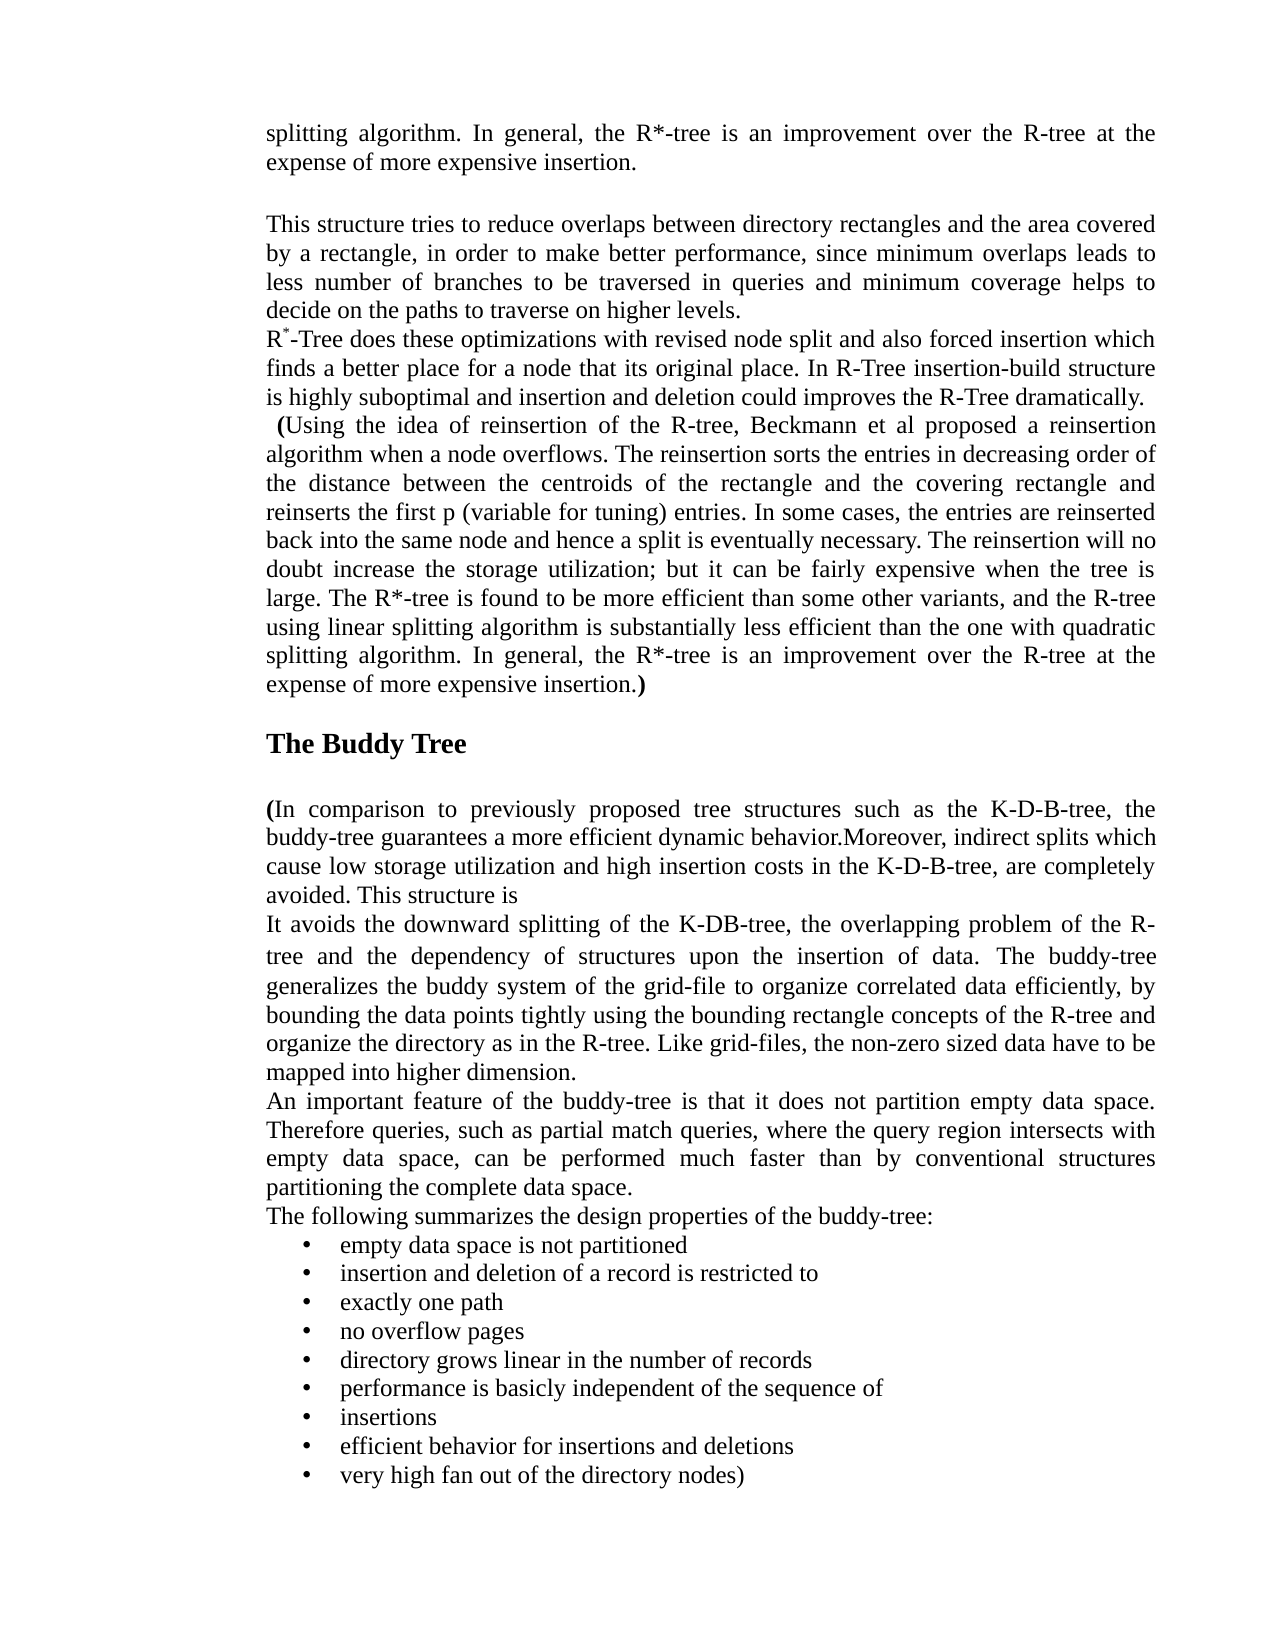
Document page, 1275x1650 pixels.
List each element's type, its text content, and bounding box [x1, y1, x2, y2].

text The following summarizes the design properties of the buddy-tree: [266, 1201, 1157, 1230]
list no overflow pages [302, 1316, 1157, 1345]
list insertion and deletion of a record is restricted to [302, 1258, 1157, 1287]
list performance is basicly independent of the sequence of [302, 1373, 1157, 1402]
text (In comparison to previously proposed tree structures such as the K-D-B-tree, the buddy-tree guarantees a more efficient dynamic behavior.Moreover, indirect splits which cause low storage utilization and high insertion costs in the K-D-B-tree, are completely avoided. This structure is [266, 794, 1157, 909]
text splitting algorithm. In general, the R*-tree is an improvement over the R-tree at the expense of more expensive insertion. [266, 118, 1157, 176]
list exactly one path [302, 1287, 1157, 1316]
list empty data space is not partitioned [302, 1230, 1157, 1258]
list very high fan out of the directory nodes) [302, 1460, 1157, 1488]
text (Using the idea of reinsertion of the R-tree, Beckmann et al proposed a reinsertion algorithm when a node overflows. The reinsertion sorts the entries in decreasing order of the distance between the centroids of the rectangle and the covering rectangle and reinserts the first p (variable for tuning) entries. In some cases, the entries are reinserted back into the same node and hence a split is eventually necessary. The reinsertion will no doubt increase the storage utilization; but it can be fairly expensive when the tree is large. The R*-tree is found to be more efficient than some other variants, and the R-tree using linear splitting algorithm is substantially less efficient than the one with quadratic splitting algorithm. In general, the R*-tree is an improvement over the R-tree at the expense of more expensive insertion.) [266, 410, 1157, 698]
list efficient behavior for insertions and deletions [302, 1431, 1157, 1460]
text The Buddy Tree [266, 727, 1157, 760]
text An important feature of the buddy-tree is that it does not partition empty data space. Therefore queries, such as partial match queries, where the query region intersects with empty data space, can be performed much faster than by conventional structures partitioning the complete data space. [266, 1086, 1157, 1201]
text It avoids the downward splitting of the K-DB-tree, the overlapping problem of the R-tree and the dependency of structures upon the insertion of data. The buddy-tree generalizes the buddy system of the grid-file to organize correlated data efficiently, by bounding the data points tightly using the bounding rectangle concepts of the R-tree and organize the directory as in the R-tree. Like grid-files, the non-zero sized data have to be mapped into higher dimension. [266, 909, 1157, 1086]
list directory grows linear in the number of records [302, 1345, 1157, 1373]
text This structure tries to reduce overlaps between directory rectangles and the area covered by a rectangle, in order to make better performance, since minimum overlaps leads to less number of branches to be traversed in queries and minimum coverage helps to decide on the paths to traverse on higher levels. [266, 209, 1157, 324]
list insertions [302, 1402, 1157, 1431]
text R*-Tree does these optimizations with revised node split and also forced insertion which finds a better place for a node that its original place. In R-Tree insertion-build structure is highly suboptimal and insertion and deletion could improves the R-Tree dramatically. [266, 324, 1157, 410]
